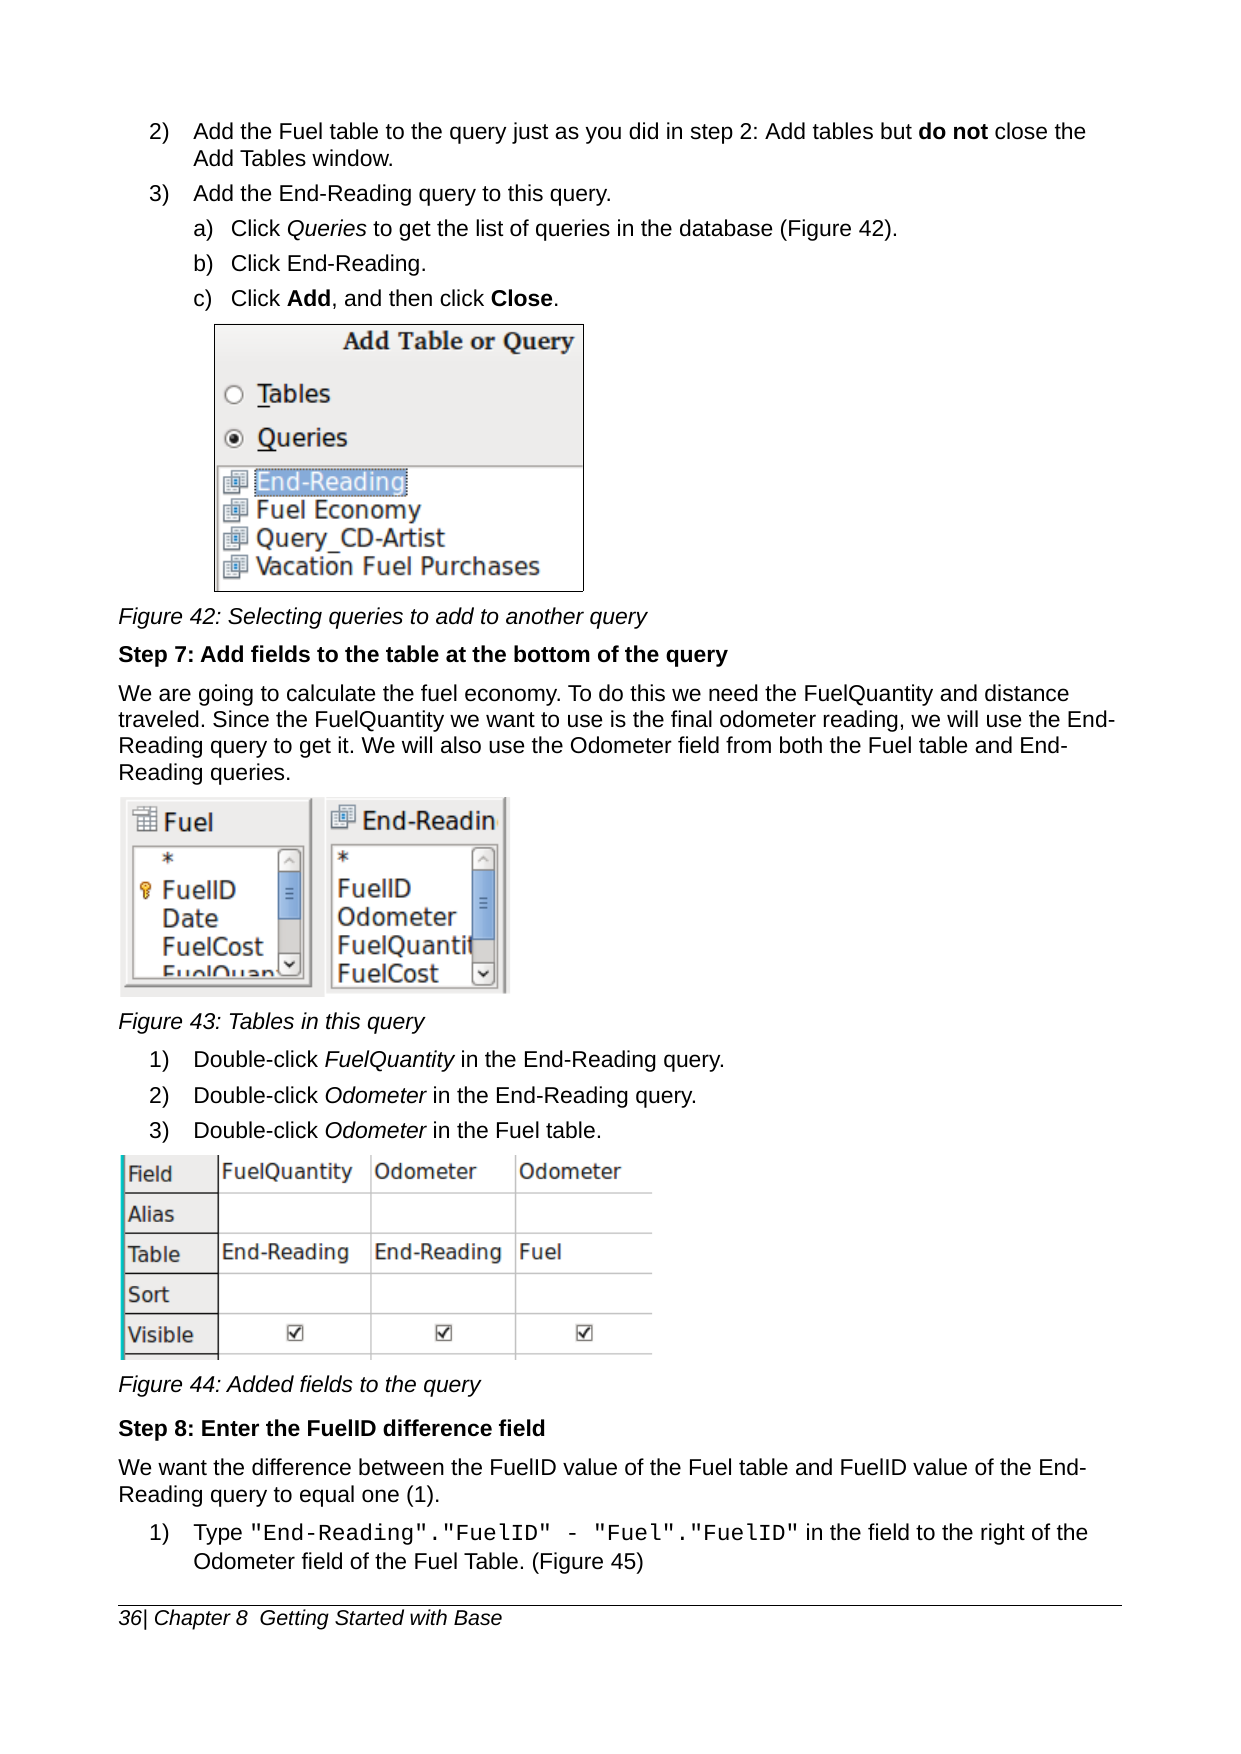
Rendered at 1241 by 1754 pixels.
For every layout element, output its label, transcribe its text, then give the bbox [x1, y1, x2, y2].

list Double-click Odometer in the Fuel table. [169, 1117, 1122, 1143]
list Type "End-Reading"."FuelID" - "Fuel"."FuelID" in the field to the right of the Odometer field of the Fuel Table. (Figure 45) [169, 1519, 1122, 1574]
picture [215, 325, 583, 591]
picture [120, 797, 511, 997]
text Figure 42: Selecting queries to add to another query [118, 603, 679, 629]
list Add the Fuel table to the query just as you did in step 2: Add tables but do not close the Add Tables window. [169, 118, 1122, 171]
list Click Queries to get the list of queries in the database (Figure 42). [193, 215, 1122, 241]
picture [120, 1155, 653, 1360]
list Click End-Reading. [193, 250, 1122, 276]
text Figure 43: Tables in this query [118, 1008, 512, 1034]
text Step 7: Add fields to the table at the bottom of the query [118, 641, 1122, 667]
text Step 8: Enter the FuelID difference field [118, 1415, 1122, 1442]
text Figure 44: Added fields to the query [118, 1371, 654, 1398]
list Double-click FuelQuantity in the End-Reading query. [169, 1046, 1122, 1073]
text We want the difference between the FuelID value of the Fuel table and FuelID value of the End-Reading query to equal one (1). [118, 1454, 1122, 1507]
text We are going to calculate the fuel economy. To do this we need the FuelQuantity and distance traveled. Since the FuelQuantity we want to use is the final odometer reading, we will use the End-Reading query to get it. We will also use the Odometer field from both the Fuel table and End-Reading queries. [118, 680, 1122, 785]
list Double-click Odometer in the End-Reading query. [169, 1082, 1122, 1108]
list Add the End-Reading query to this query. [169, 180, 1122, 206]
list Click Add, and then click Close. [193, 285, 1122, 312]
